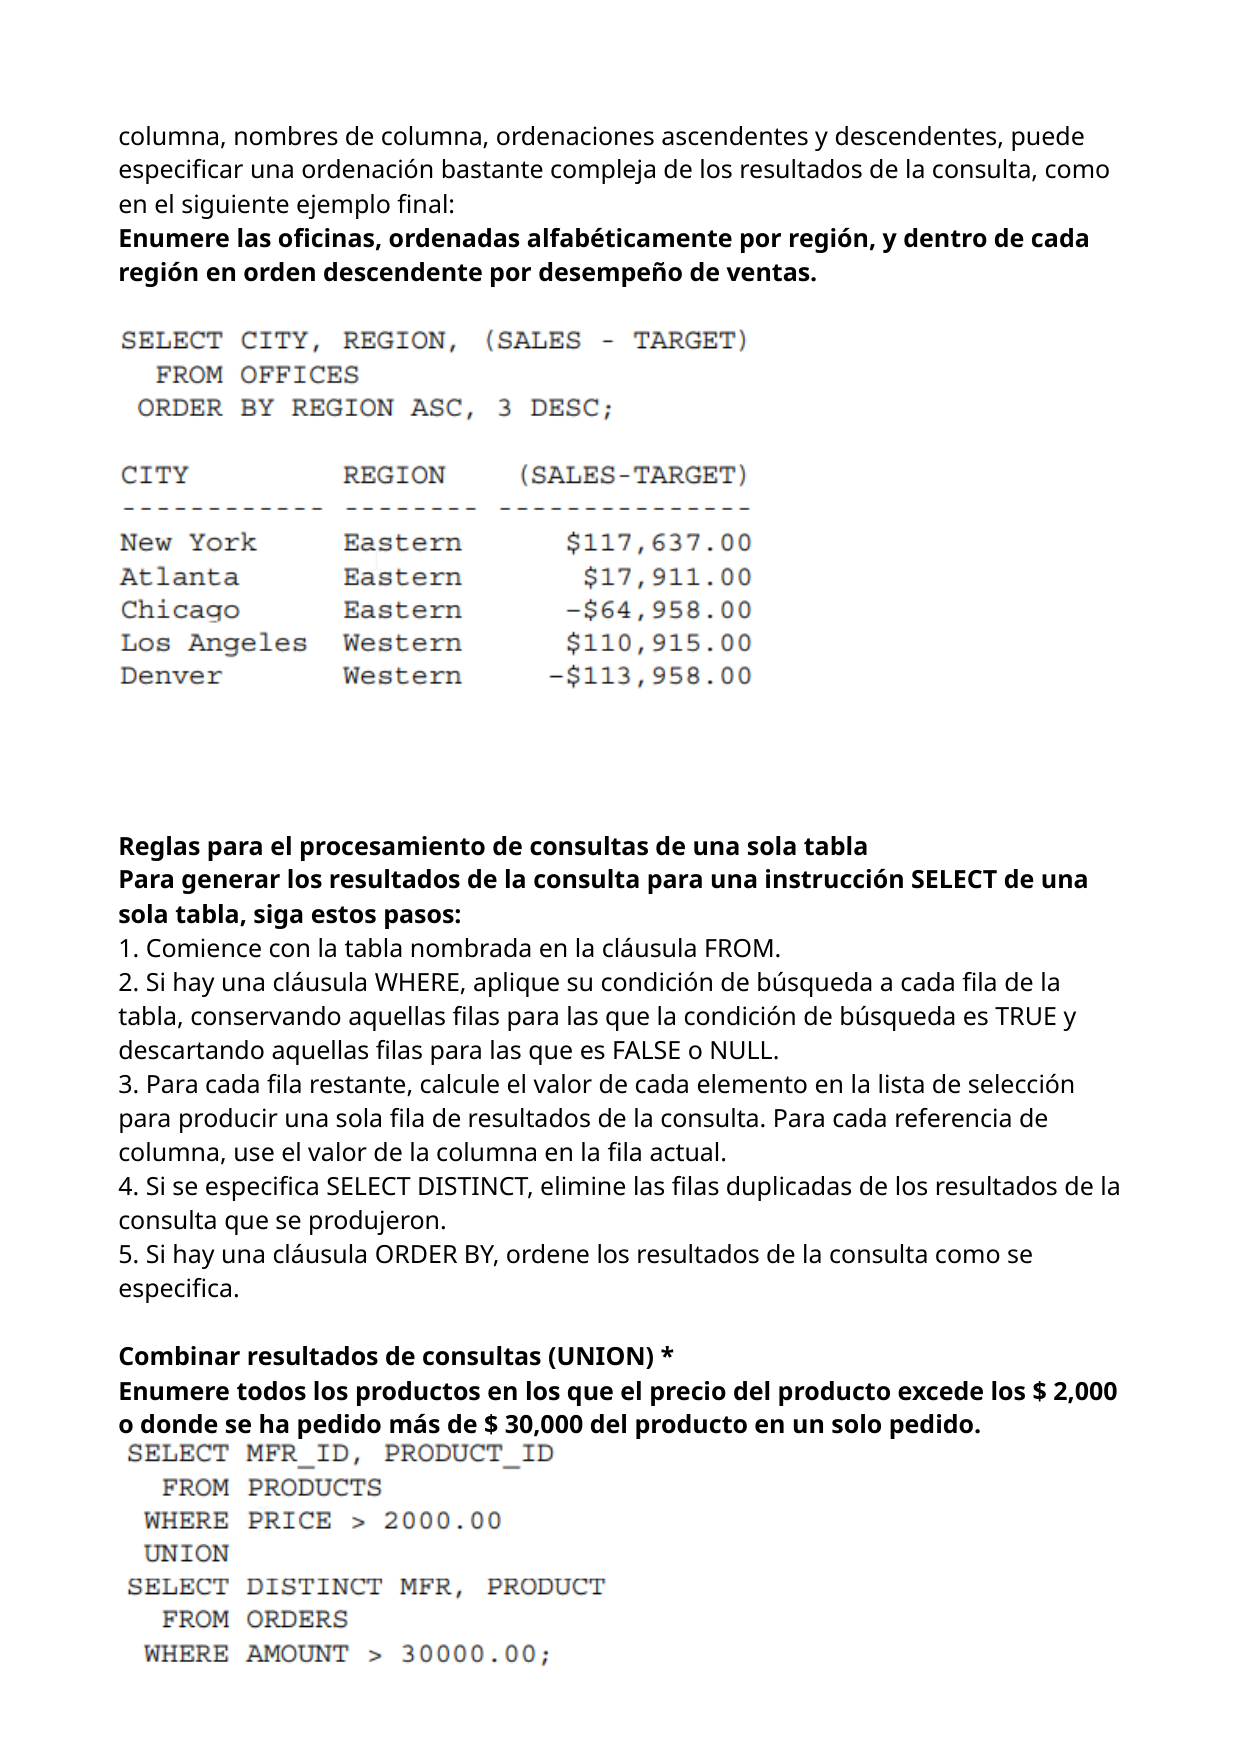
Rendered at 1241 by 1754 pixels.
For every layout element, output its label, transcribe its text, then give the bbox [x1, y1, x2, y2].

text 1. Comience con la tabla nombrada en la cláusula FROM. [118, 930, 1122, 964]
text 4. Si se especifica SELECT DISTINCT, elimine las filas duplicadas de los resultados de la consulta que se produjeron. [118, 1169, 1122, 1237]
text 3. Para cada fila restante, calcule el valor de cada elemento en la lista de selección para producir una sola fila de resultados de la consulta. Para cada referencia de columna, use el valor de la columna en la fila actual. [118, 1067, 1122, 1169]
text Reglas para el procesamiento de consultas de una sola tabla [118, 828, 1122, 862]
text Enumere todos los productos en los que el precio del producto excede los $ 2,000 o donde se ha pedido más de $ 30,000 del producto en un solo pedido. [118, 1373, 1122, 1441]
text columna, nombres de columna, ordenaciones ascendentes y descendentes, puede especificar una ordenación bastante compleja de los resultados de la consulta, como en el siguiente ejemplo final: [118, 118, 1122, 220]
text Enumere las oficinas, ordenadas alfabéticamente por región, y dentro de cada región en orden descendente por desempeño de ventas. [118, 220, 1122, 288]
text 2. Si hay una cláusula WHERE, aplique su condición de búsqueda a cada fila de la tabla, conservando aquellas filas para las que la condición de búsqueda es TRUE y descartando aquellas filas para las que es FALSE o NULL. [118, 964, 1122, 1067]
text 5. Si hay una cláusula ORDER BY, ordene los resultados de la consulta como se especifica. [118, 1237, 1122, 1305]
text Combinar resultados de consultas (UNION) * [118, 1339, 1122, 1373]
text Para generar los resultados de la consulta para una instrucción SELECT de una sola tabla, siga estos pasos: [118, 862, 1122, 930]
